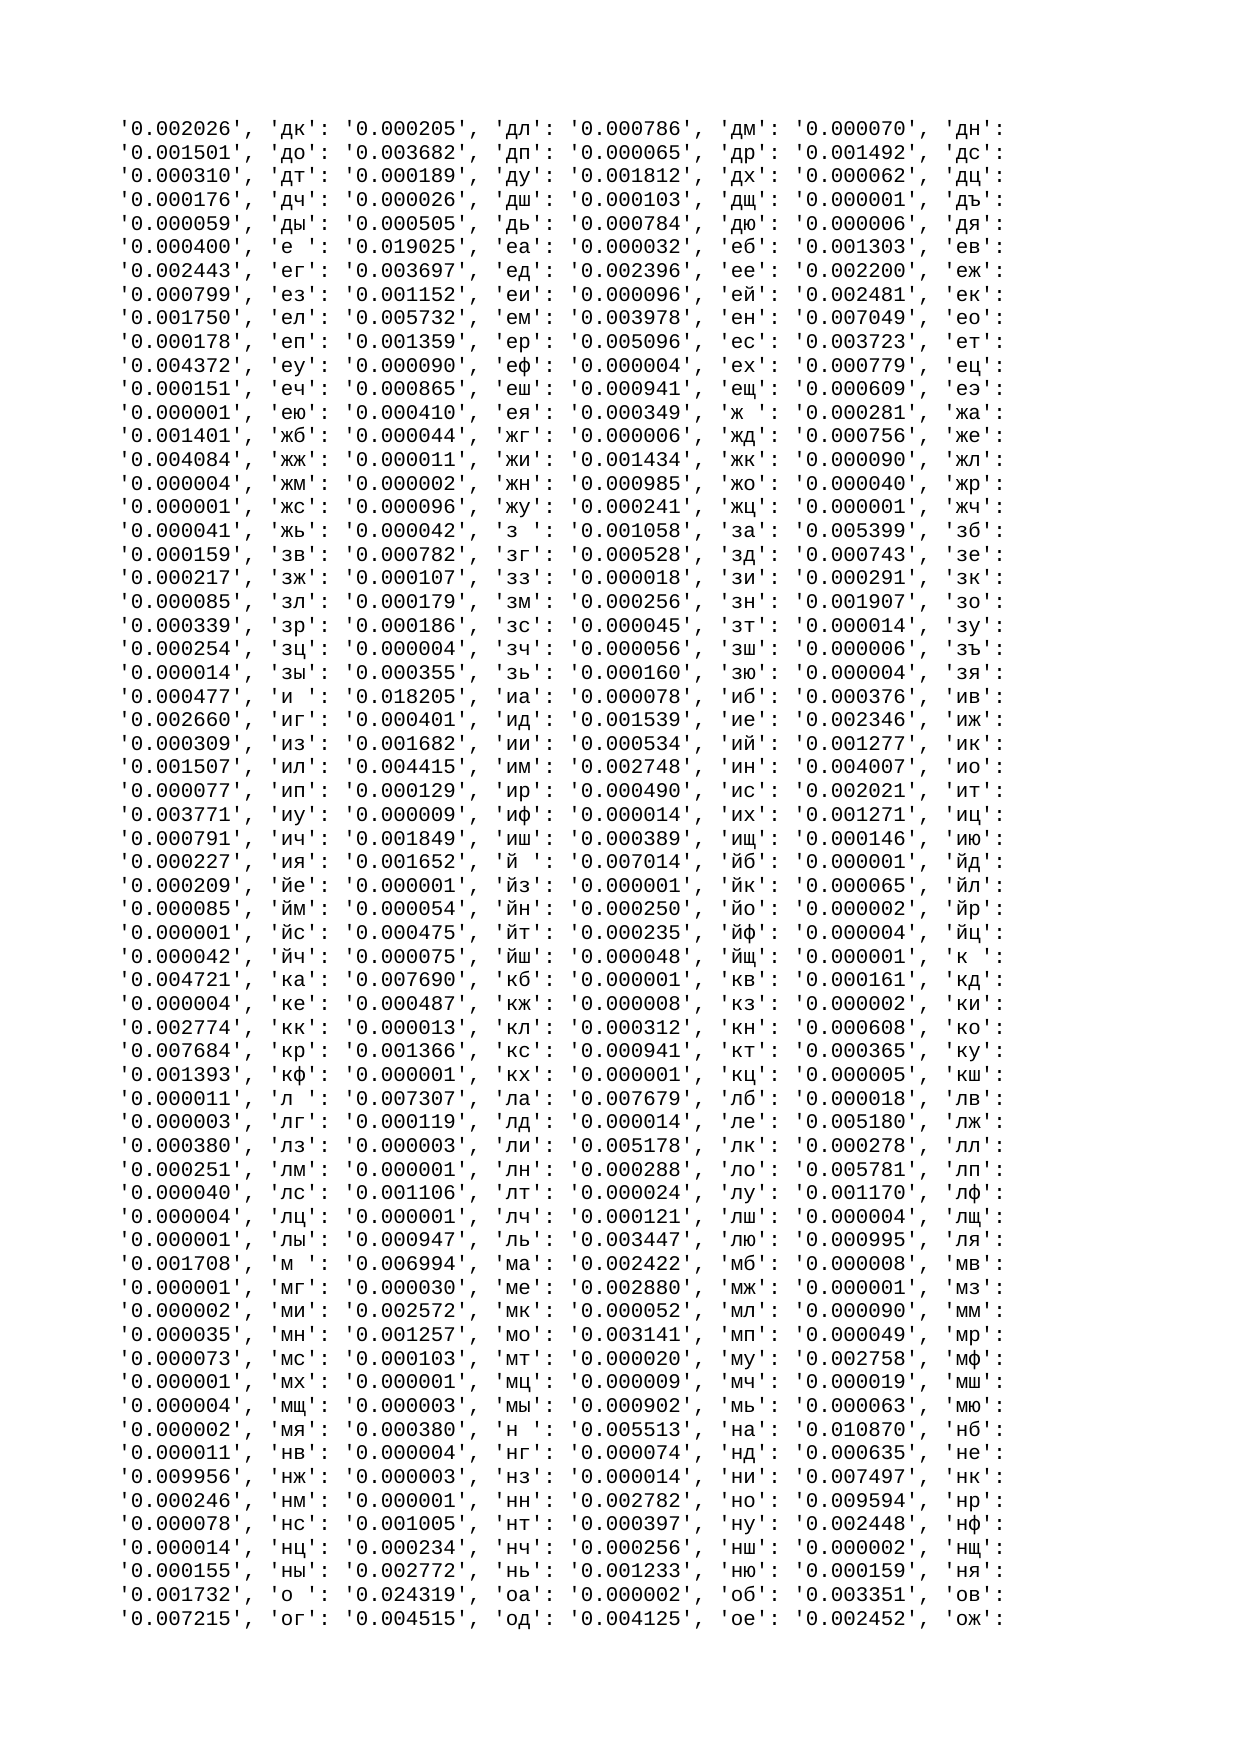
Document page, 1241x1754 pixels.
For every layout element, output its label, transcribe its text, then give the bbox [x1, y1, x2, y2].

text '0.002026', 'дк': '0.000205', 'дл': '0.000786', 'дм': '0.000070', 'дн': '0.001501', 'до': '0.003682', 'дп': '0.000065', 'др': '0.001492', 'дс': '0.000310', 'дт': '0.000189', 'ду': '0.001812', 'дх': '0.000062', 'дц': '0.000176', 'дч': '0.000026', 'дш': '0.000103', 'дщ': '0.000001', 'дъ': '0.000059', 'ды': '0.000505', 'дь': '0.000784', 'дю': '0.000006', 'дя': '0.000400', 'е ': '0.019025', 'еа': '0.000032', 'еб': '0.001303', 'ев': '0.002443', 'ег': '0.003697', 'ед': '0.002396', 'ее': '0.002200', 'еж': '0.000799', 'ез': '0.001152', 'еи': '0.000096', 'ей': '0.002481', 'ек': '0.001750', 'ел': '0.005732', 'ем': '0.003978', 'ен': '0.007049', 'ео': '0.000178', 'еп': '0.001359', 'ер': '0.005096', 'ес': '0.003723', 'ет': '0.004372', 'еу': '0.000090', 'еф': '0.000004', 'ех': '0.000779', 'ец': '0.000151', 'еч': '0.000865', 'еш': '0.000941', 'ещ': '0.000609', 'еэ': '0.000001', 'ею': '0.000410', 'ея': '0.000349', 'ж ': '0.000281', 'жа': '0.001401', 'жб': '0.000044', 'жг': '0.000006', 'жд': '0.000756', 'же': '0.004084', 'жж': '0.000011', 'жи': '0.001434', 'жк': '0.000090', 'жл': '0.000004', 'жм': '0.000002', 'жн': '0.000985', 'жо': '0.000040', 'жр': '0.000001', 'жс': '0.000096', 'жу': '0.000241', 'жц': '0.000001', 'жч': '0.000041', 'жь': '0.000042', 'з ': '0.001058', 'за': '0.005399', 'зб': '0.000159', 'зв': '0.000782', 'зг': '0.000528', 'зд': '0.000743', 'зе': '0.000217', 'зж': '0.000107', 'зз': '0.000018', 'зи': '0.000291', 'зк': '0.000085', 'зл': '0.000179', 'зм': '0.000256', 'зн': '0.001907', 'зо': '0.000339', 'зр': '0.000186', 'зс': '0.000045', 'зт': '0.000014', 'зу': '0.000254', 'зц': '0.000004', 'зч': '0.000056', 'зш': '0.000006', 'зъ': '0.000014', 'зы': '0.000355', 'зь': '0.000160', 'зю': '0.000004', 'зя': '0.000477', 'и ': '0.018205', 'иа': '0.000078', 'иб': '0.000376', 'ив': '0.002660', 'иг': '0.000401', 'ид': '0.001539', 'ие': '0.002346', 'иж': '0.000309', 'из': '0.001682', 'ии': '0.000534', 'ий': '0.001277', 'ик': '0.001507', 'ил': '0.004415', 'им': '0.002748', 'ин': '0.004007', 'ио': '0.000077', 'ип': '0.000129', 'ир': '0.000490', 'ис': '0.002021', 'ит': '0.003771', 'иу': '0.000009', 'иф': '0.000014', 'их': '0.001271', 'иц': '0.000791', 'ич': '0.001849', 'иш': '0.000389', 'ищ': '0.000146', 'ию': '0.000227', 'ия': '0.001652', 'й ': '0.007014', 'йб': '0.000001', 'йд': '0.000209', 'йе': '0.000001', 'йз': '0.000001', 'йк': '0.000065', 'йл': '0.000085', 'йм': '0.000054', 'йн': '0.000250', 'йо': '0.000002', 'йр': '0.000001', 'йс': '0.000475', 'йт': '0.000235', 'йф': '0.000004', 'йц': '0.000042', 'йч': '0.000075', 'йш': '0.000048', 'йщ': '0.000001', 'к ': '0.004721', 'ка': '0.007690', 'кб': '0.000001', 'кв': '0.000161', 'кд': '0.000004', 'ке': '0.000487', 'кж': '0.000008', 'кз': '0.000002', 'ки': '0.002774', 'кк': '0.000013', 'кл': '0.000312', 'кн': '0.000608', 'ко': '0.007684', 'кр': '0.001366', 'кс': '0.000941', 'кт': '0.000365', 'ку': '0.001393', 'кф': '0.000001', 'кх': '0.000001', 'кц': '0.000005', 'кш': '0.000011', 'л ': '0.007307', 'ла': '0.007679', 'лб': '0.000018', 'лв': '0.000003', 'лг': '0.000119', 'лд': '0.000014', 'ле': '0.005180', 'лж': '0.000380', 'лз': '0.000003', 'ли': '0.005178', 'лк': '0.000278', 'лл': '0.000251', 'лм': '0.000001', 'лн': '0.000288', 'ло': '0.005781', 'лп': '0.000040', 'лс': '0.001106', 'лт': '0.000024', 'лу': '0.001170', 'лф': '0.000004', 'лц': '0.000001', 'лч': '0.000121', 'лш': '0.000004', 'лщ': '0.000001', 'лы': '0.000947', 'ль': '0.003447', 'лю': '0.000995', 'ля': '0.001708', 'м ': '0.006994', 'ма': '0.002422', 'мб': '0.000008', 'мв': '0.000001', 'мг': '0.000030', 'ме': '0.002880', 'мж': '0.000001', 'мз': '0.000002', 'ми': '0.002572', 'мк': '0.000052', 'мл': '0.000090', 'мм': '0.000035', 'мн': '0.001257', 'мо': '0.003141', 'мп': '0.000049', 'мр': '0.000073', 'мс': '0.000103', 'мт': '0.000020', 'му': '0.002758', 'мф': '0.000001', 'мх': '0.000001', 'мц': '0.000009', 'мч': '0.000019', 'мш': '0.000004', 'мщ': '0.000003', 'мы': '0.000902', 'мь': '0.000063', 'мю': '0.000002', 'мя': '0.000380', 'н ': '0.005513', 'на': '0.010870', 'нб': '0.000011', 'нв': '0.000004', 'нг': '0.000074', 'нд': '0.000635', 'не': '0.009956', 'нж': '0.000003', 'нз': '0.000014', 'ни': '0.007497', 'нк': '0.000246', 'нм': '0.000001', 'нн': '0.002782', 'но': '0.009594', 'нр': '0.000078', 'нс': '0.001005', 'нт': '0.000397', 'ну': '0.002448', 'нф': '0.000014', 'нц': '0.000234', 'нч': '0.000256', 'нш': '0.000002', 'нщ': '0.000155', 'ны': '0.002772', 'нь': '0.001233', 'ню': '0.000159', 'ня': '0.001732', 'о ': '0.024319', 'оа': '0.000002', 'об': '0.003351', 'ов': '0.007215', 'ог': '0.004515', 'од': '0.004125', 'ое': '0.002452', 'ож': [118, 118, 1122, 1631]
